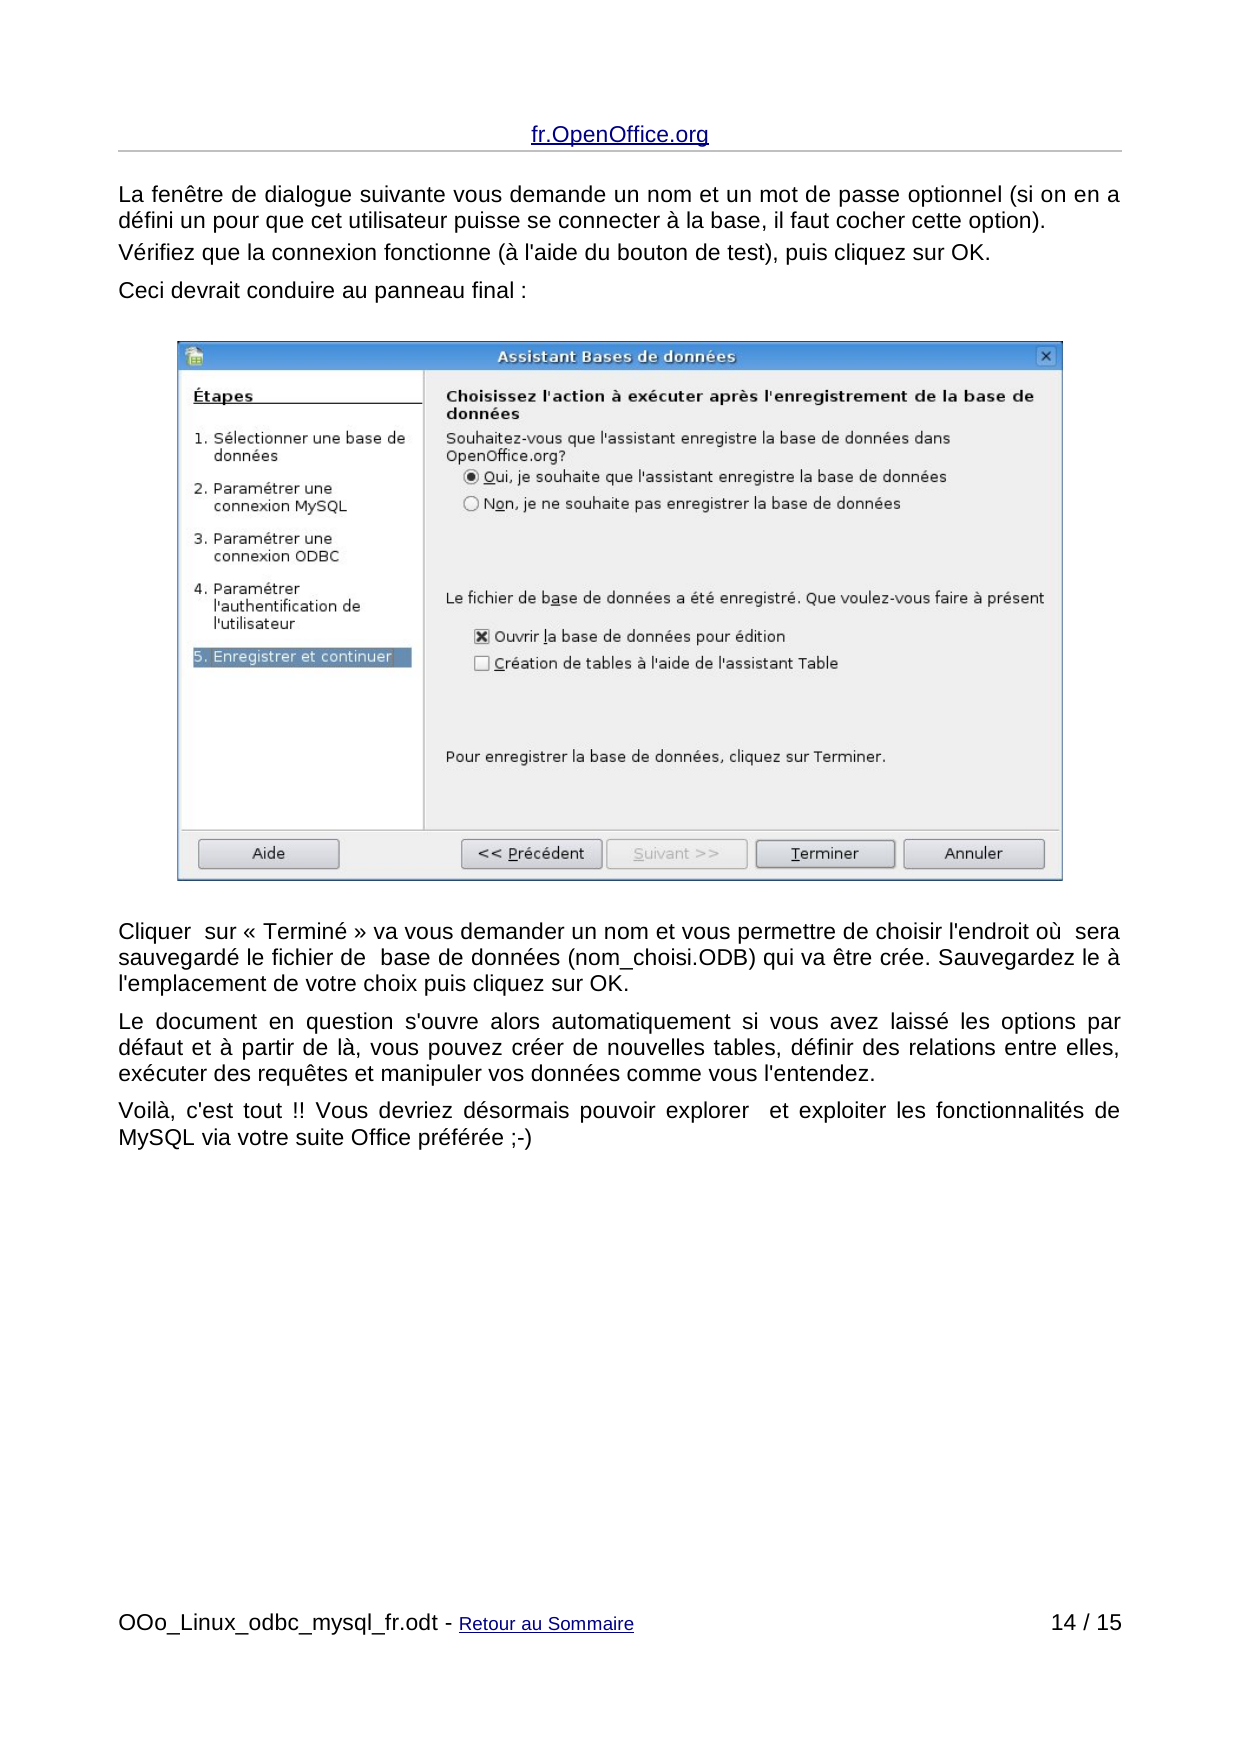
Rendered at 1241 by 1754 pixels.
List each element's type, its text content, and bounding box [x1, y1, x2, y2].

text Cliquer sur « Terminé » va vous demander un nom et vous permettre de choisir l'endroit où sera sauvegardé le fichier de base de données (nom_choisi.ODB) qui va être crée. Sauvegardez le à l'emplacement de votre choix puis cliquez sur OK. [118, 918, 1122, 996]
text Le document en question s'ouvre alors automatiquement si vous avez laissé les options par défaut et à partir de là, vous pouvez créer de nouvelles tables, définir des relations entre elles, exécuter des requêtes et manipuler vos données comme vous l'entendez. [118, 1008, 1122, 1086]
text Voilà, c'est tout !! Vous devriez désormais pouvoir explorer et exploiter les fonctionnalités de MySQL via votre suite Office préférée ;-) [118, 1098, 1122, 1150]
text Ceci devrait conduire au panneau final : [118, 277, 1122, 303]
text La fenêtre de dialogue suivante vous demande un nom et un mot de passe optionnel (si on en a défini un pour que cet utilisateur puisse se connecter à la base, il faut cocher cette option). [118, 182, 1122, 234]
picture [177, 341, 1063, 881]
text Vérifiez que la connexion fonctionne (à l'aide du bouton de test), puis cliquez sur OK. [118, 239, 1122, 266]
